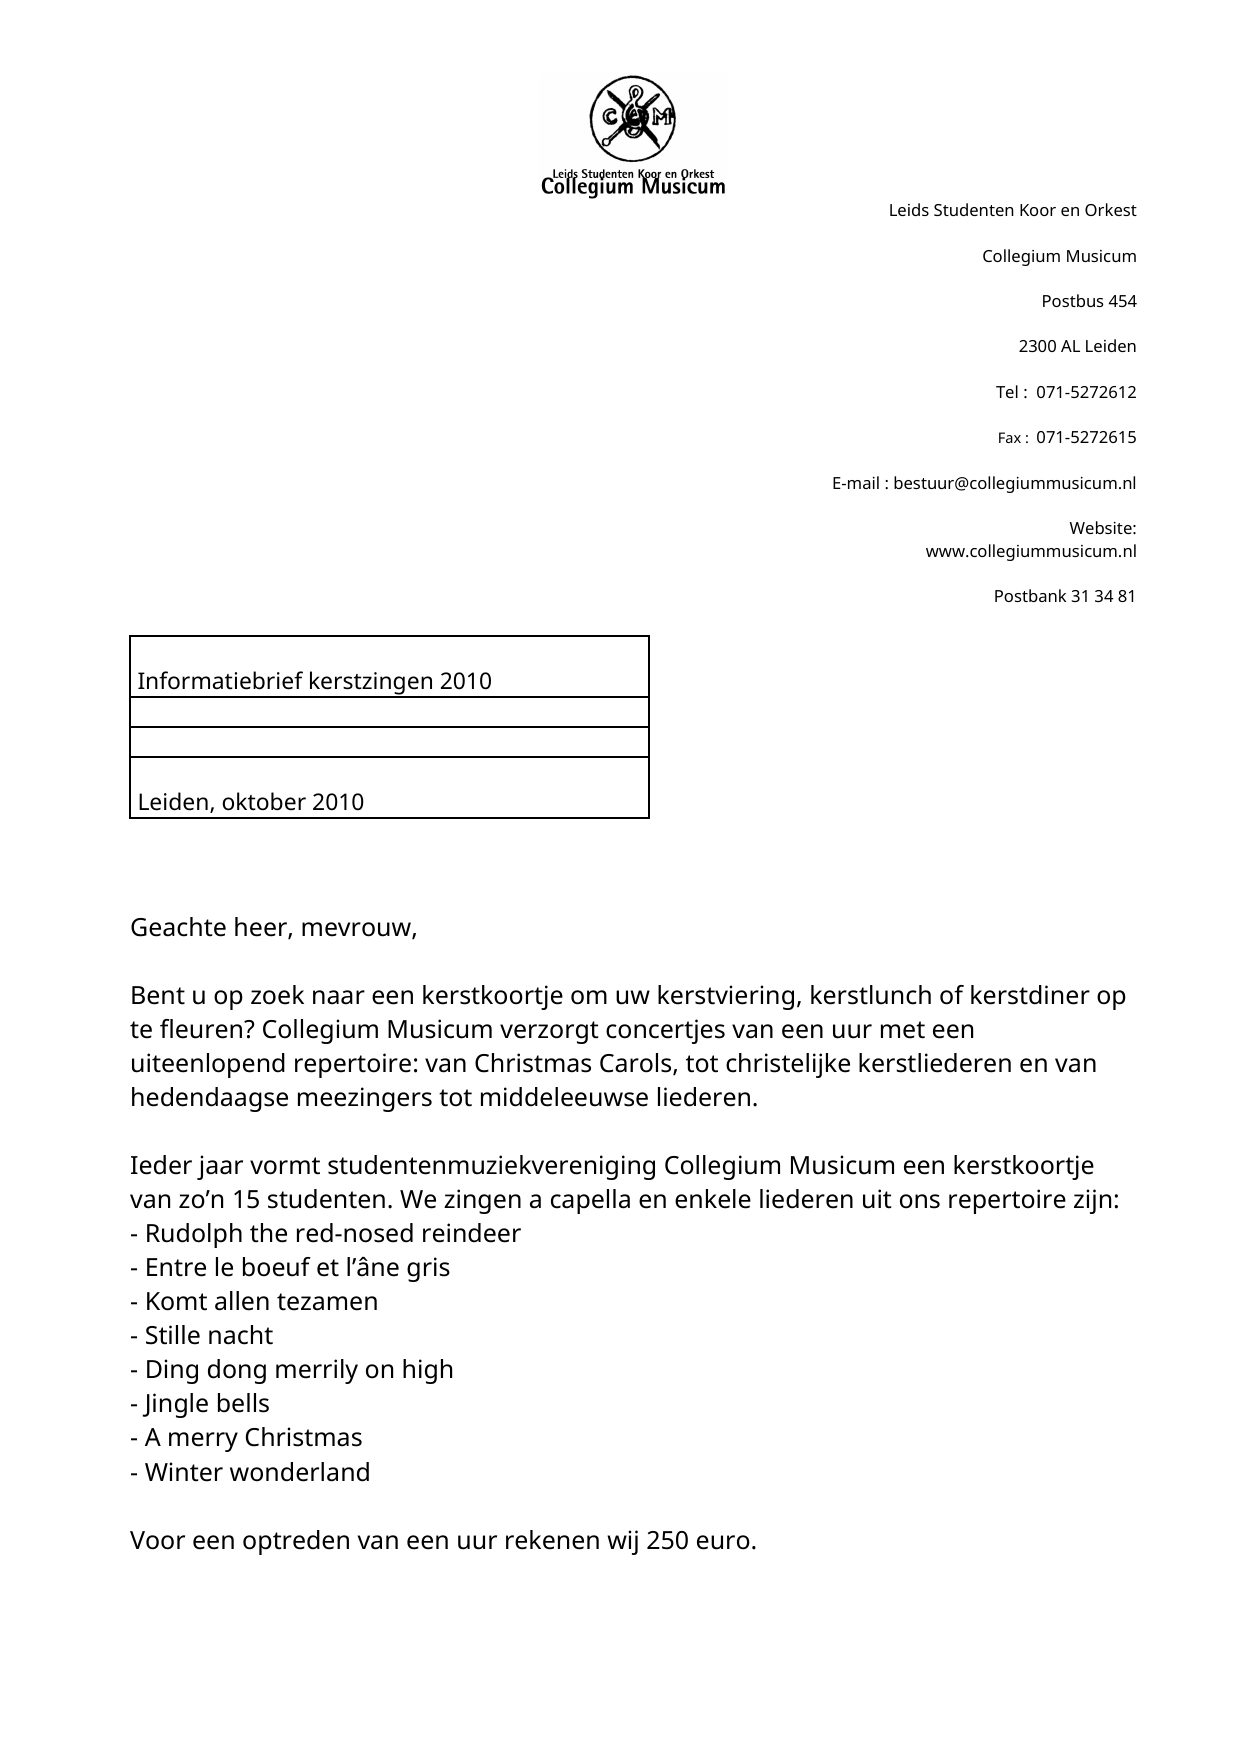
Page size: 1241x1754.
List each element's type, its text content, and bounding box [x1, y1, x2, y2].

text Bent u op zoek naar een kerstkoortje om uw kerstviering, kerstlunch of kerstdiner op te fleuren? Collegium Musicum verzorgt concertjes van een uur met een uiteenlopend repertoire: van Christmas Carols, tot christelijke kerstliederen en van hedendaagse meezingers tot middeleeuwse liederen. [130, 977, 1137, 1113]
text - Entre le boeuf et l’âne gris [130, 1250, 1137, 1284]
table_header Informatiebrief kerstzingen 2010 [131, 637, 648, 696]
table_cell [131, 728, 648, 756]
table_cell Leiden, oktober 2010 [131, 758, 648, 817]
picture [538, 73, 729, 199]
text - Rudolph the red-nosed reindeer [130, 1216, 1137, 1250]
text Ieder jaar vormt studentenmuziekvereniging Collegium Musicum een kerstkoortje van zo’n 15 studenten. We zingen a capella en enkele liederen uit ons repertoire zijn: [130, 1148, 1137, 1216]
table_cell [131, 698, 648, 726]
text Geachte heer, mevrouw, [130, 909, 1137, 943]
text - Komt allen tezamen - Stille nacht - Ding dong merrily on high - Jingle bells - A merry Christmas - Winter wonderland [130, 1284, 1137, 1488]
text Voor een optreden van een uur rekenen wij 250 euro. [130, 1522, 1137, 1556]
